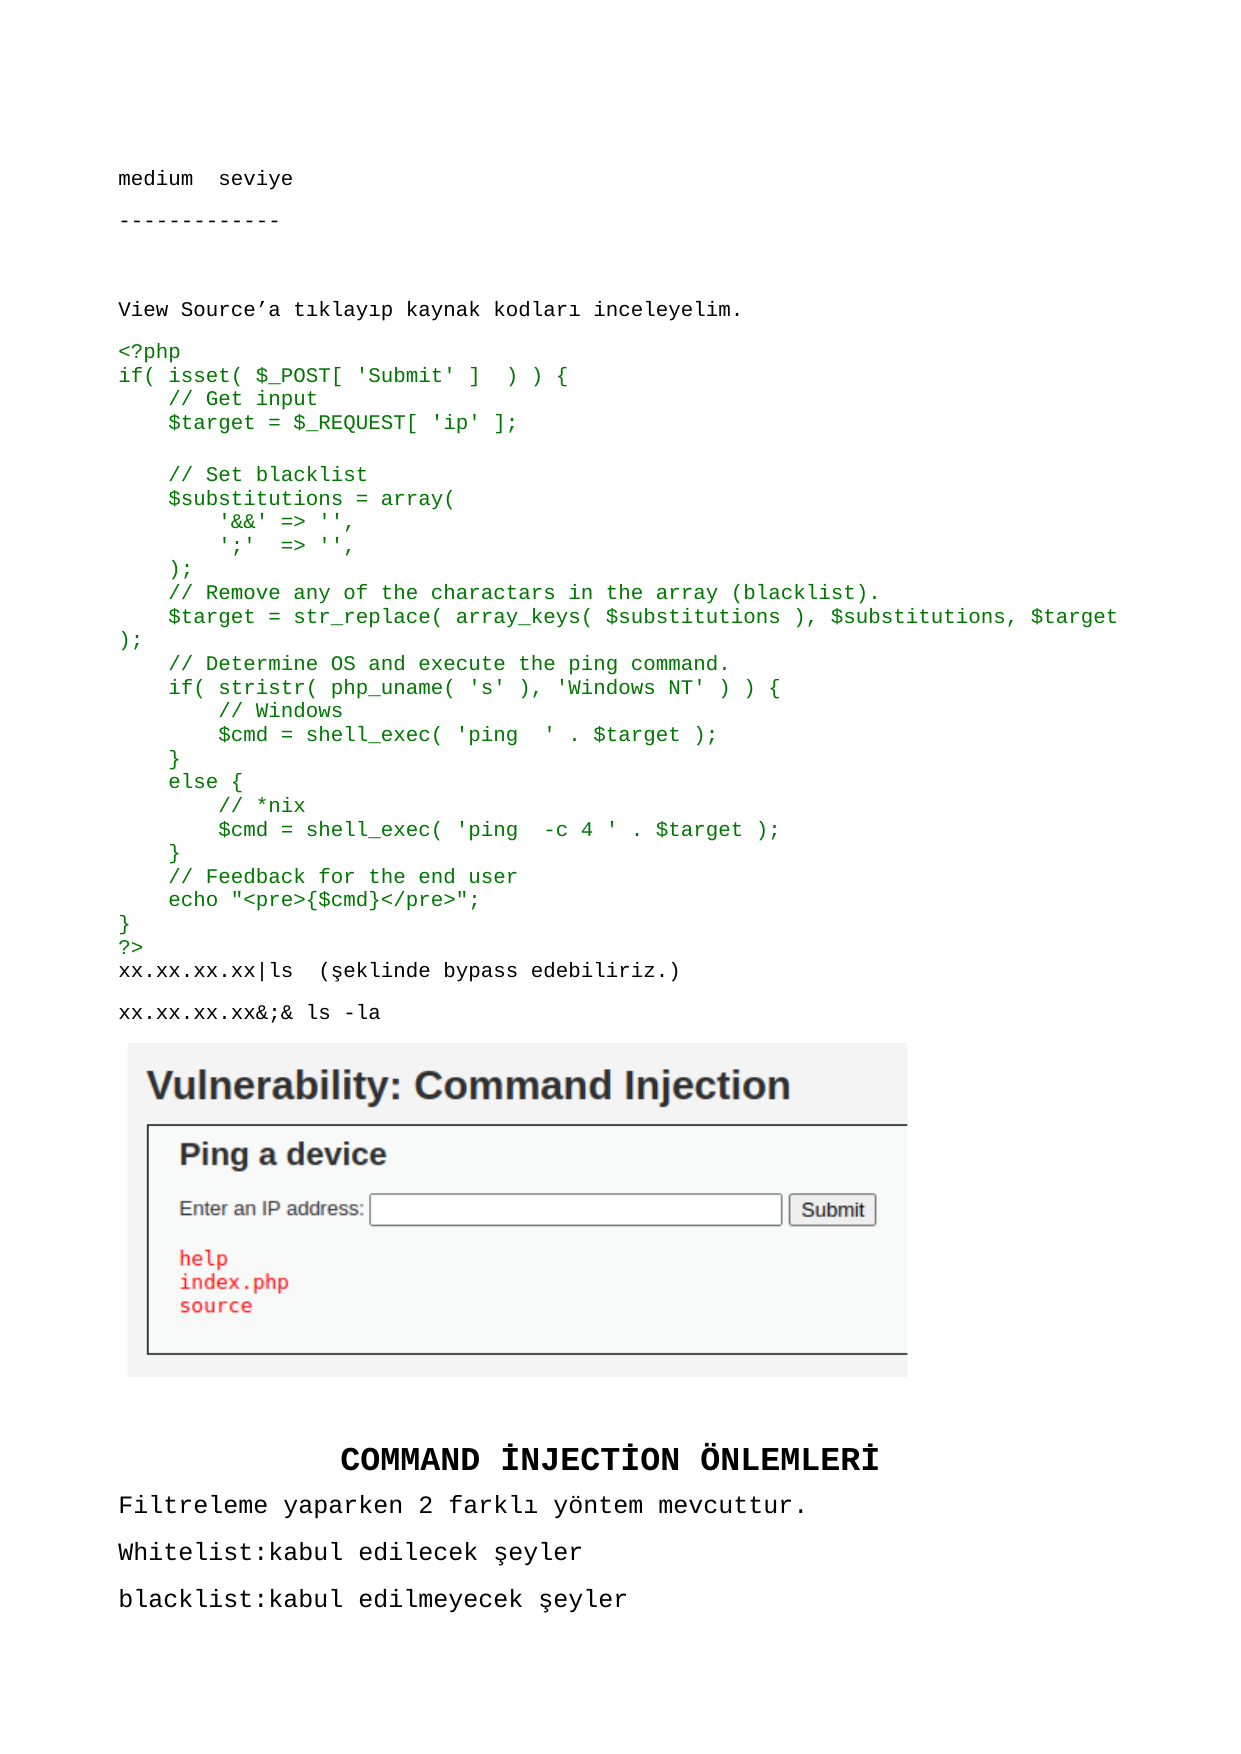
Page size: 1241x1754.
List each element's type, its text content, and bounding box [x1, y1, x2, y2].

subtitle COMMAND İNJECTİON ÖNLEMLERİ [118, 1442, 1122, 1480]
text if( isset( $_POST[ 'Submit' ] ) ) { [118, 364, 1122, 388]
text <?php [118, 341, 1122, 364]
text medium seviye [118, 168, 1122, 192]
text xx.xx.xx.xx|ls (şeklinde bypass edebiliriz.) [118, 960, 1122, 984]
text // Windows [118, 700, 1122, 724]
text $target = str_replace( array_keys( $substitutions ), $substitutions, $target ); [118, 606, 1122, 653]
text } [118, 748, 1122, 771]
text xx.xx.xx.xx&;& ls -la [118, 1002, 1122, 1026]
text Whitelist:kabul edilecek şeyler [118, 1540, 1122, 1568]
text $cmd = shell_exec( 'ping -c 4 ' . $target ); [118, 818, 1122, 842]
text // Feedback for the end user [118, 866, 1122, 889]
text View Source’a tıklayıp kaynak kodları inceleyelim. [118, 299, 1122, 323]
text else { [118, 771, 1122, 795]
text ?> [118, 937, 1122, 960]
picture [127, 1043, 908, 1377]
text '&&' => '', [118, 511, 1122, 535]
text blacklist:kabul edilmeyecek şeyler [118, 1587, 1122, 1615]
text ); [118, 558, 1122, 582]
text if( stristr( php_uname( 's' ), 'Windows NT' ) ) { [118, 677, 1122, 700]
text // Set blacklist [118, 464, 1122, 487]
text $cmd = shell_exec( 'ping ' . $target ); [118, 724, 1122, 748]
text // Get input [118, 388, 1122, 412]
text ';' => '', [118, 535, 1122, 558]
text } [118, 842, 1122, 866]
text // Remove any of the charactars in the array (blacklist). [118, 582, 1122, 606]
text // Determine OS and execute the ping command. [118, 653, 1122, 677]
text echo "<pre>{$cmd}</pre>"; [118, 889, 1122, 913]
text $substitutions = array( [118, 487, 1122, 511]
text ------------- [118, 210, 1122, 234]
text } [118, 913, 1122, 937]
text // *nix [118, 795, 1122, 818]
text Filtreleme yaparken 2 farklı yöntem mevcuttur. [118, 1493, 1122, 1521]
text $target = $_REQUEST[ 'ip' ]; [118, 412, 1122, 436]
